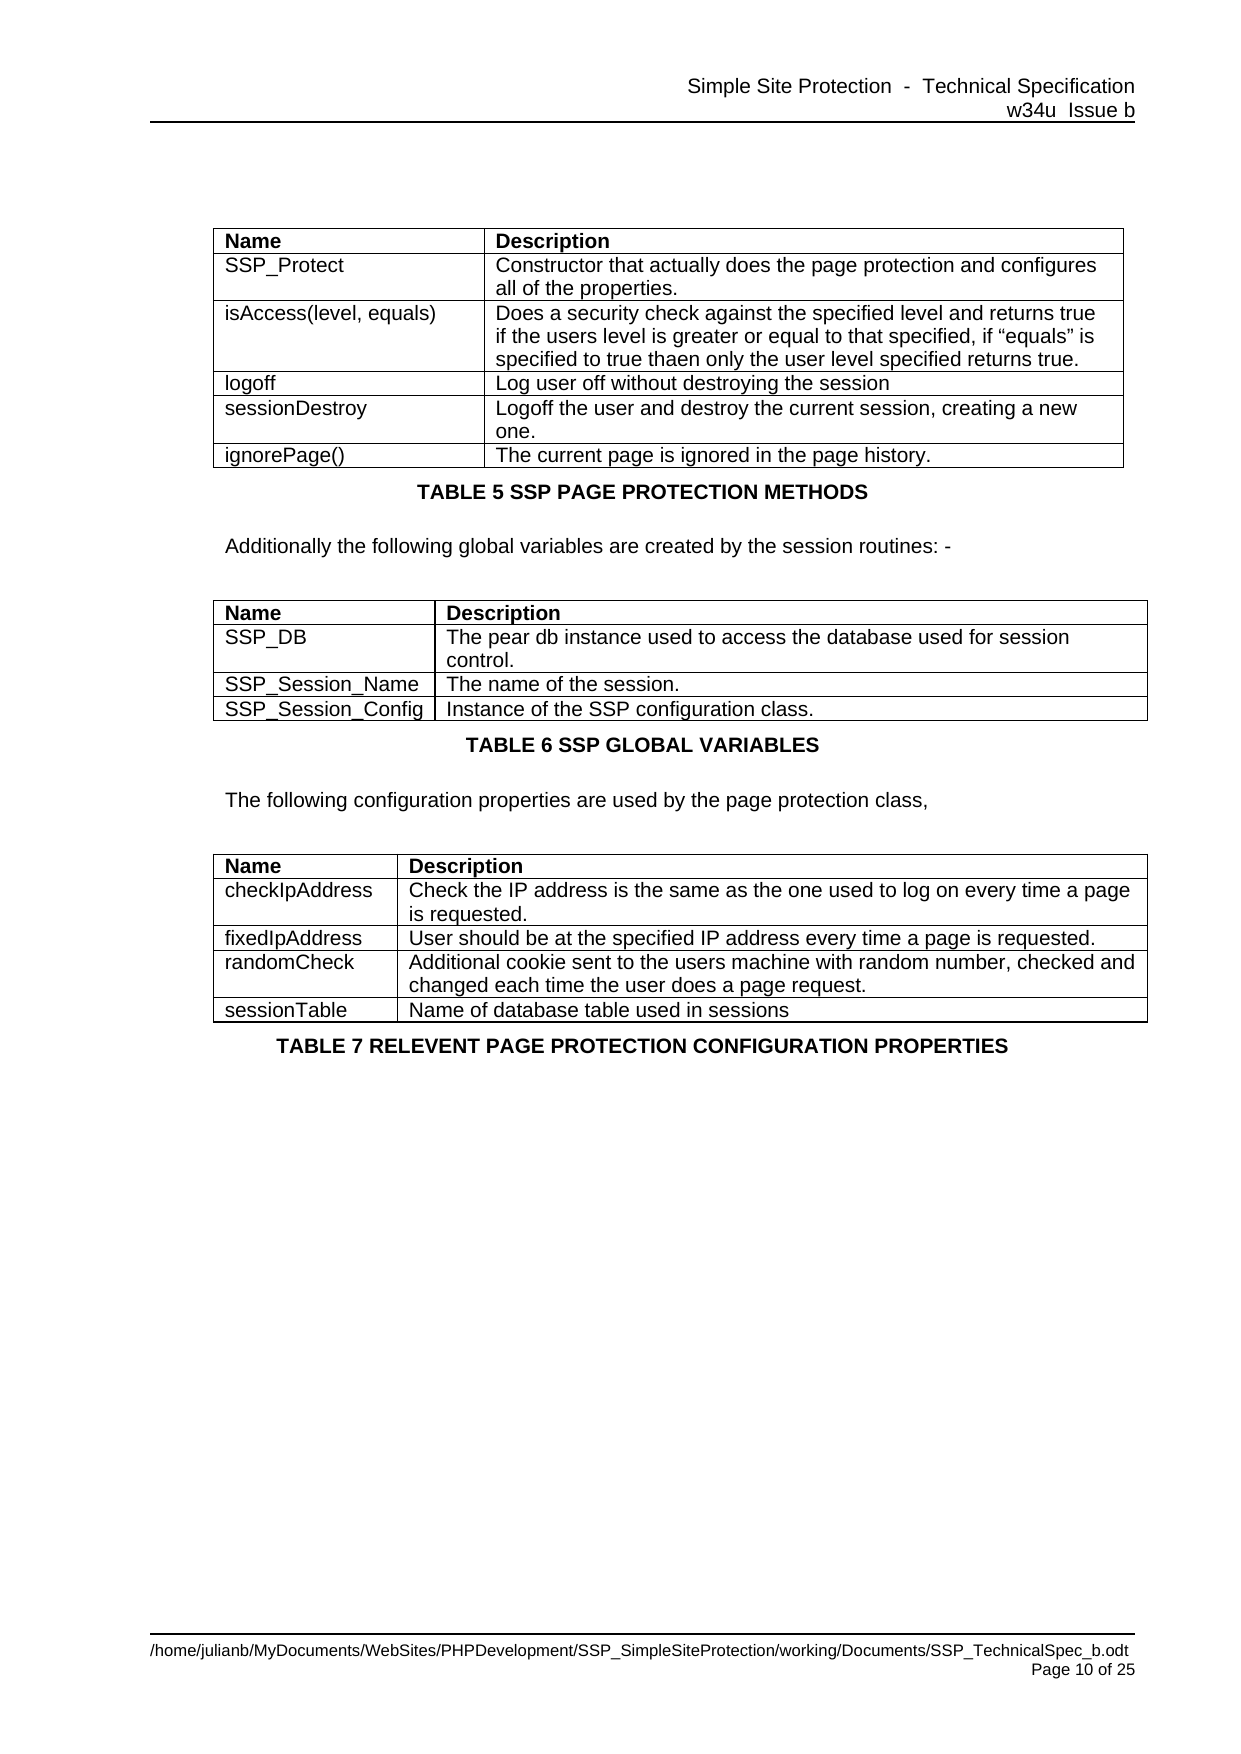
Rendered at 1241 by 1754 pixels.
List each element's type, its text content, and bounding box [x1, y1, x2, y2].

text Table 7 Relevent Page Protection Configuration Properties [150, 1035, 1135, 1058]
table_cell SSP_Session_Config [214, 697, 434, 720]
table_header Name [214, 855, 397, 878]
table_cell The pear db instance used to access the database used for session control. [436, 625, 1147, 672]
table_cell sessionDestroy [214, 396, 484, 442]
table_cell SSP_Protect [214, 254, 484, 300]
table_cell The current page is ignored in the page history. [485, 444, 1123, 467]
table_cell Logoff the user and destroy the current session, creating a new one. [485, 396, 1123, 442]
table_cell checkIpAddress [214, 879, 397, 925]
table_cell sessionTable [214, 998, 397, 1021]
table_cell Constructor that actually does the page protection and configures all of the properties. [485, 254, 1123, 300]
table_cell Log user off without destroying the session [485, 372, 1123, 395]
table_cell logoff [214, 372, 484, 395]
table_header Name [214, 601, 434, 624]
table_cell Does a security check against the specified level and returns true if the users level is greater or equal to that specified, if “equals” is specified to true thaen only the user level specified returns true. [485, 301, 1123, 371]
table_header Description [398, 855, 1147, 878]
table_cell User should be at the specified IP address every time a page is requested. [398, 926, 1147, 949]
text Additionally the following global variables are created by the session routines: - [225, 535, 1135, 558]
table_cell Additional cookie sent to the users machine with random number, checked and changed each time the user does a page request. [398, 951, 1147, 997]
table_cell The name of the session. [436, 673, 1147, 696]
text Table 5 SSP Page Protection Methods [150, 480, 1135, 503]
table_cell isAccess(level, equals) [214, 301, 484, 371]
table_cell Name of database table used in sessions [398, 998, 1147, 1021]
table_header Name [214, 229, 484, 252]
table_cell SSP_DB [214, 625, 434, 672]
table_cell Instance of the SSP configuration class. [436, 697, 1147, 720]
table_cell ignorePage() [214, 444, 484, 467]
text Table 6 SSP Global Variables [150, 734, 1135, 757]
table_header Description [436, 601, 1147, 624]
table_cell SSP_Session_Name [214, 673, 434, 696]
table_cell Check the IP address is the same as the one used to log on every time a page is requested. [398, 879, 1147, 925]
table_cell randomCheck [214, 951, 397, 997]
table_header Description [485, 229, 1123, 252]
text The following configuration properties are used by the page protection class, [225, 788, 1135, 812]
table_cell fixedIpAddress [214, 926, 397, 949]
